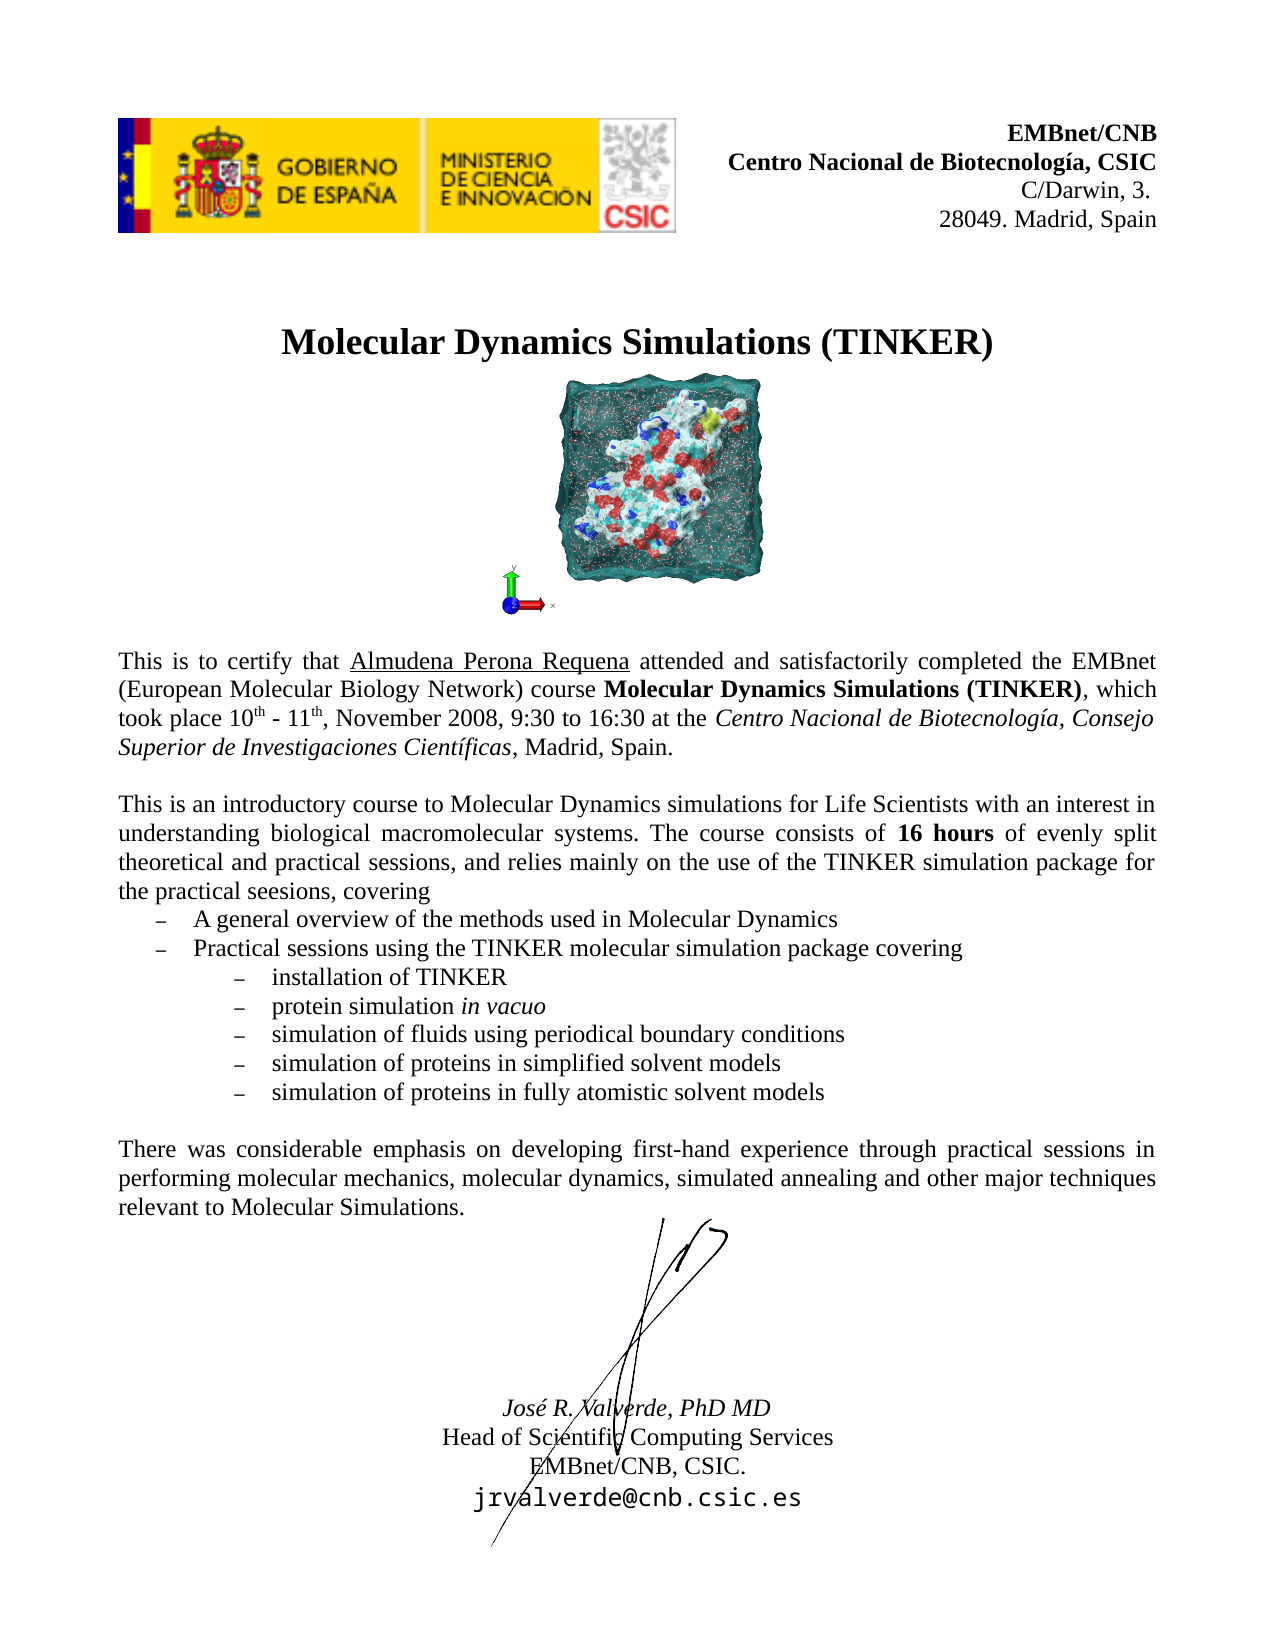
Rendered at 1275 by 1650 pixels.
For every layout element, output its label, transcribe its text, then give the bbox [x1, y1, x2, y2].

text José R. Valverde, PhD MD [118, 1393, 472, 1422]
list installation of TINKER [234, 962, 1157, 991]
text EMBnet/CNB [677, 118, 1157, 147]
list simulation of fluids using periodical boundary conditions [234, 1019, 1157, 1048]
picture [472, 1187, 785, 1570]
text jrvalverde@cnb.csic.es [118, 1479, 472, 1514]
text This is an introductory course to Molecular Dynamics simulations for Life Scientists with an interest in understanding biological macromolecular systems. The course consists of 16 hours of evenly split theoretical and practical sessions, and relies mainly on the use of the TINKER simulation package for the practical seesions, covering [118, 789, 1157, 904]
text EMBnet/CNB, CSIC. [785, 1451, 1157, 1479]
text There was considerable emphasis on developing first-hand experience through practical sessions in performing molecular mechanics, molecular dynamics, simulated annealing and other major techniques relevant to Molecular Simulations. [118, 1134, 1157, 1221]
text Head of Scientific Computing Services [785, 1422, 1157, 1451]
text Centro Nacional de Biotecnología, CSIC [677, 147, 1157, 176]
list protein simulation in vacuo [234, 991, 1157, 1019]
text José R. Valverde, PhD MD [785, 1393, 1157, 1422]
picture [118, 118, 677, 233]
picture [499, 362, 776, 617]
list simulation of proteins in fully atomistic solvent models [234, 1077, 1157, 1106]
text Head of Scientific Computing Services [118, 1422, 472, 1451]
list Practical sessions using the TINKER molecular simulation package covering [156, 933, 1157, 962]
text C/Darwin, 3. [677, 176, 1157, 204]
text 28049. Madrid, Spain [677, 204, 1157, 233]
list A general overview of the methods used in Molecular Dynamics [156, 904, 1157, 933]
text Molecular Dynamics Simulations (TINKER) [118, 319, 1157, 362]
text This is to certify that Almudena Perona Requena attended and satisfactorily completed the EMBnet (European Molecular Biology Network) course Molecular Dynamics Simulations (TINKER), which took place 10th - 11th, November 2008, 9:30 to 16:30 at the Centro Nacional de Biotecnología, Consejo Superior de Investigaciones Científicas, Madrid, Spain. [118, 646, 1157, 761]
text jrvalverde@cnb.csic.es [785, 1479, 1157, 1514]
list simulation of proteins in simplified solvent models [234, 1048, 1157, 1077]
text EMBnet/CNB, CSIC. [118, 1451, 472, 1479]
